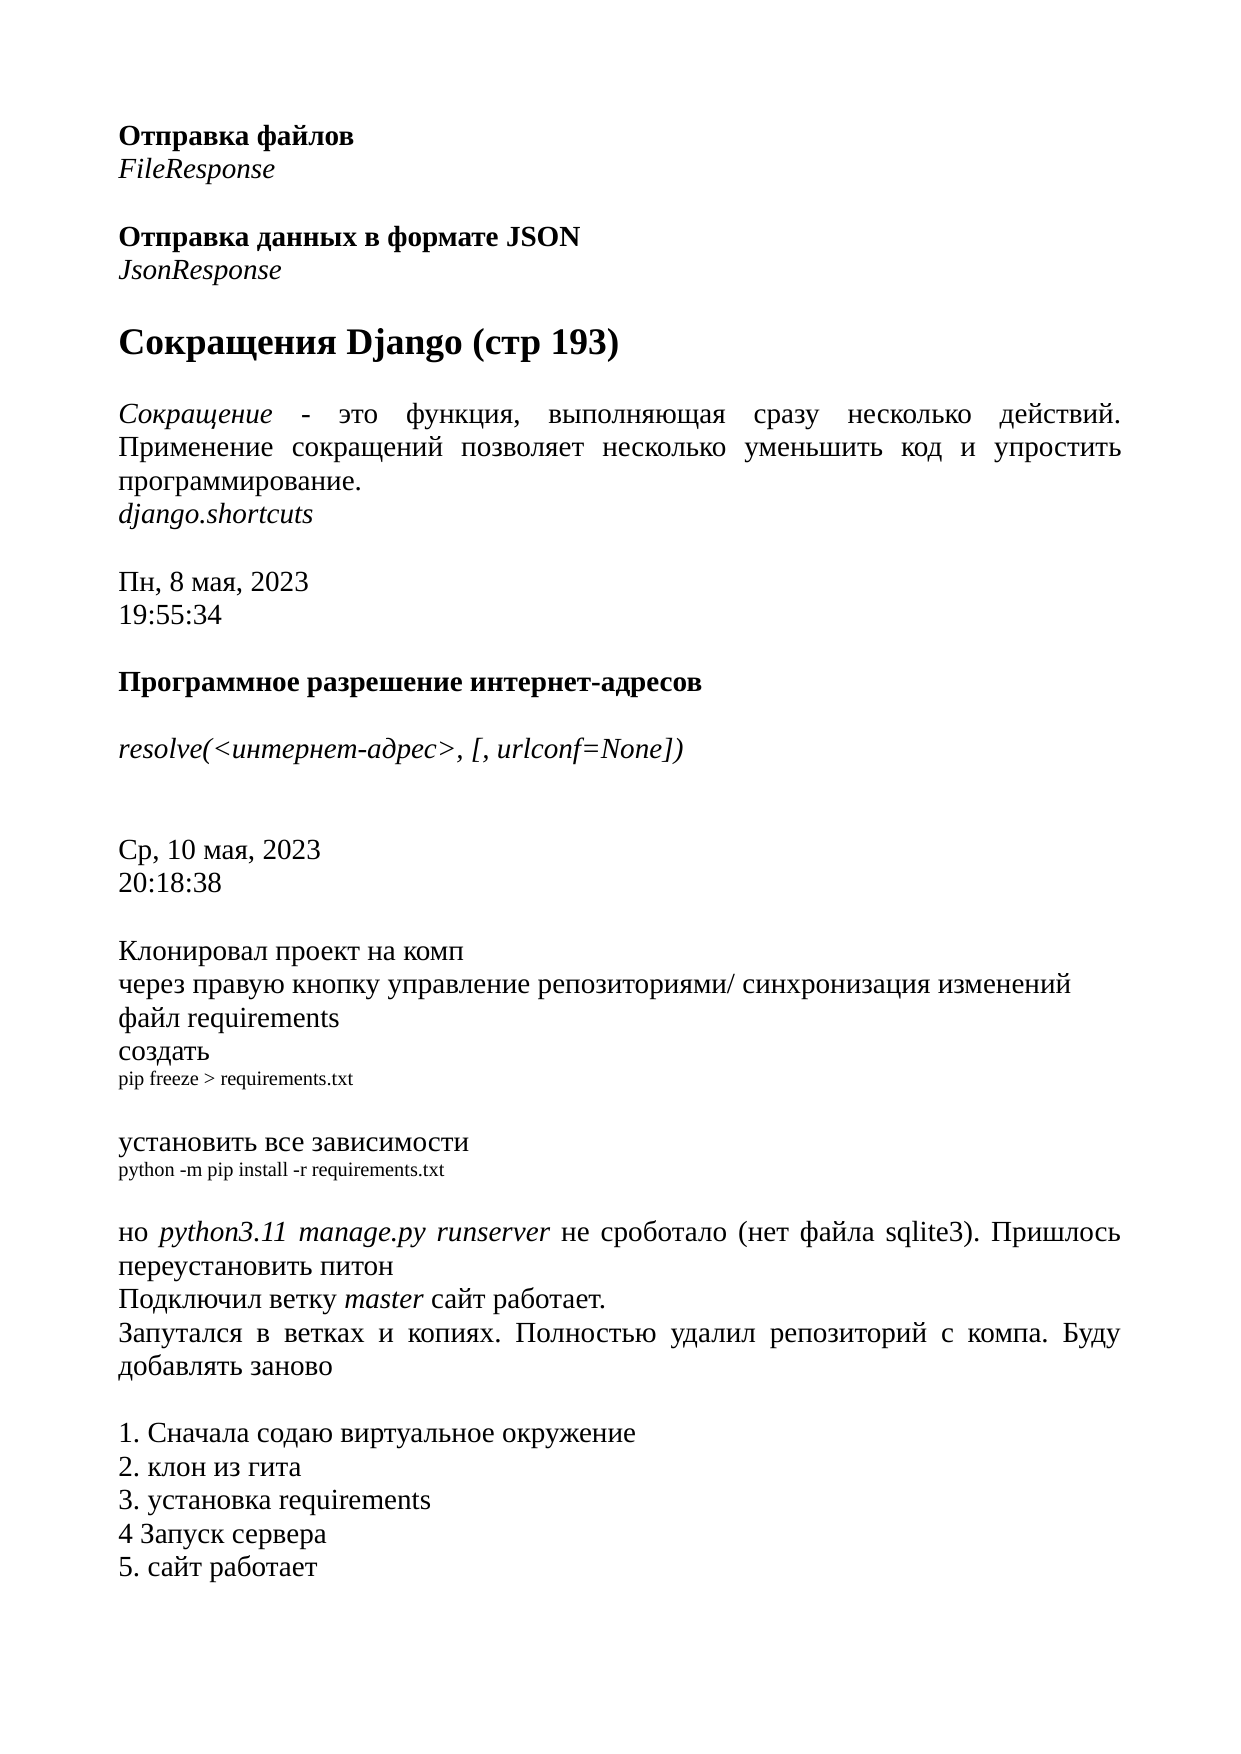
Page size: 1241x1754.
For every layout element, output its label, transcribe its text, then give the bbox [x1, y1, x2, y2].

text Программное разрешение интернет-адресов [118, 664, 1122, 698]
text FileResponse [118, 152, 1122, 185]
text python -m pip install -r requirements.txt [118, 1157, 1122, 1181]
text 1. Сначала содаю виртуальное окружение [118, 1415, 1122, 1449]
text Подключил ветку master сайт работает. [118, 1281, 1122, 1315]
text 3. установка requirements [118, 1482, 1122, 1516]
text Запутался в ветках и копиях. Полностью удалил репозиторий с компа. Буду добавлять заново [118, 1315, 1122, 1382]
text Отправка файлов [118, 118, 1122, 152]
text Пн, 8 мая, 2023 [118, 564, 1122, 597]
text django.shortcuts [118, 497, 1122, 530]
text 2. клон из гита [118, 1449, 1122, 1482]
text 4 Запуск сервера [118, 1516, 1122, 1549]
text файл requirements [118, 1000, 1122, 1033]
text создать [118, 1033, 1122, 1067]
text через правую кнопку управление репозиториями/ синхронизация изменений [118, 966, 1122, 1000]
text 20:18:38 [118, 866, 1122, 899]
text Отправка данных в формате JSON [118, 219, 1122, 252]
text установить все зависимости [118, 1124, 1122, 1157]
text Сокращения Django (стр 193) [118, 319, 1122, 362]
text но python3.11 manage.py runserver не сроботало (нет файла sqlite3). Пришлось переустановить питон [118, 1214, 1122, 1281]
text Клонировал проект на комп [118, 933, 1122, 966]
text JsonResponse [118, 252, 1122, 286]
text rеsоlvе(<интернет-адрес>, [, urlconf=None]) [118, 731, 1122, 765]
text 5. сайт работает [118, 1549, 1122, 1583]
text Ср, 10 мая, 2023 [118, 832, 1122, 866]
text pip freeze > requirements.txt [118, 1067, 1122, 1090]
text Сокращение - это функция, выполняющая сразу несколько действий. Применение сокращений позволяет несколько уменьшить код и упростить программирование. [118, 396, 1122, 497]
text 19:55:34 [118, 597, 1122, 631]
